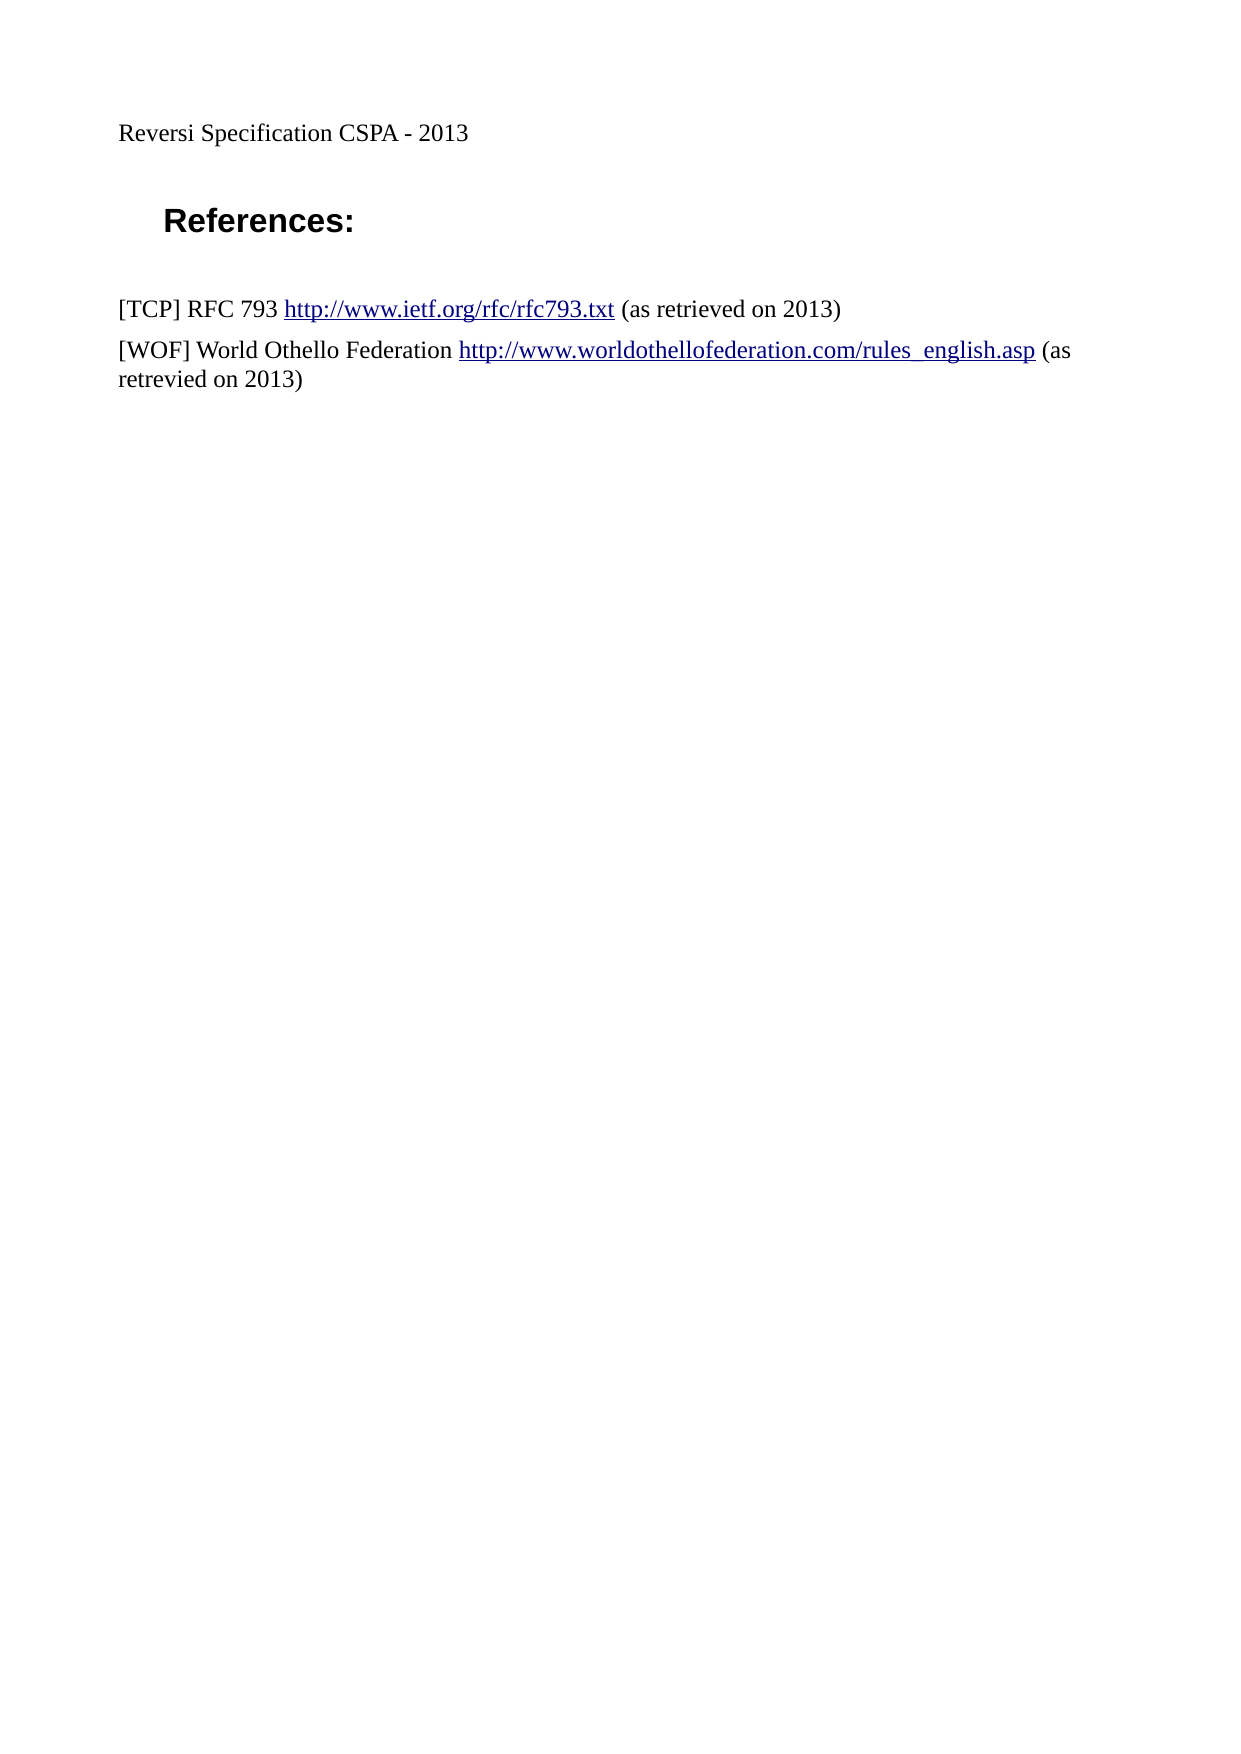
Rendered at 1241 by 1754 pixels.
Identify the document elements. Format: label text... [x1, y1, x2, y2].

text [WOF] World Othello Federation http://www.worldothellofederation.com/rules_english.asp (as retrevied on 2013) [118, 335, 1122, 392]
text [TCP] RFC 793 http://www.ietf.org/rfc/rfc793.txt (as retrieved on 2013) [118, 294, 1122, 322]
subtitle References: [118, 201, 1122, 240]
